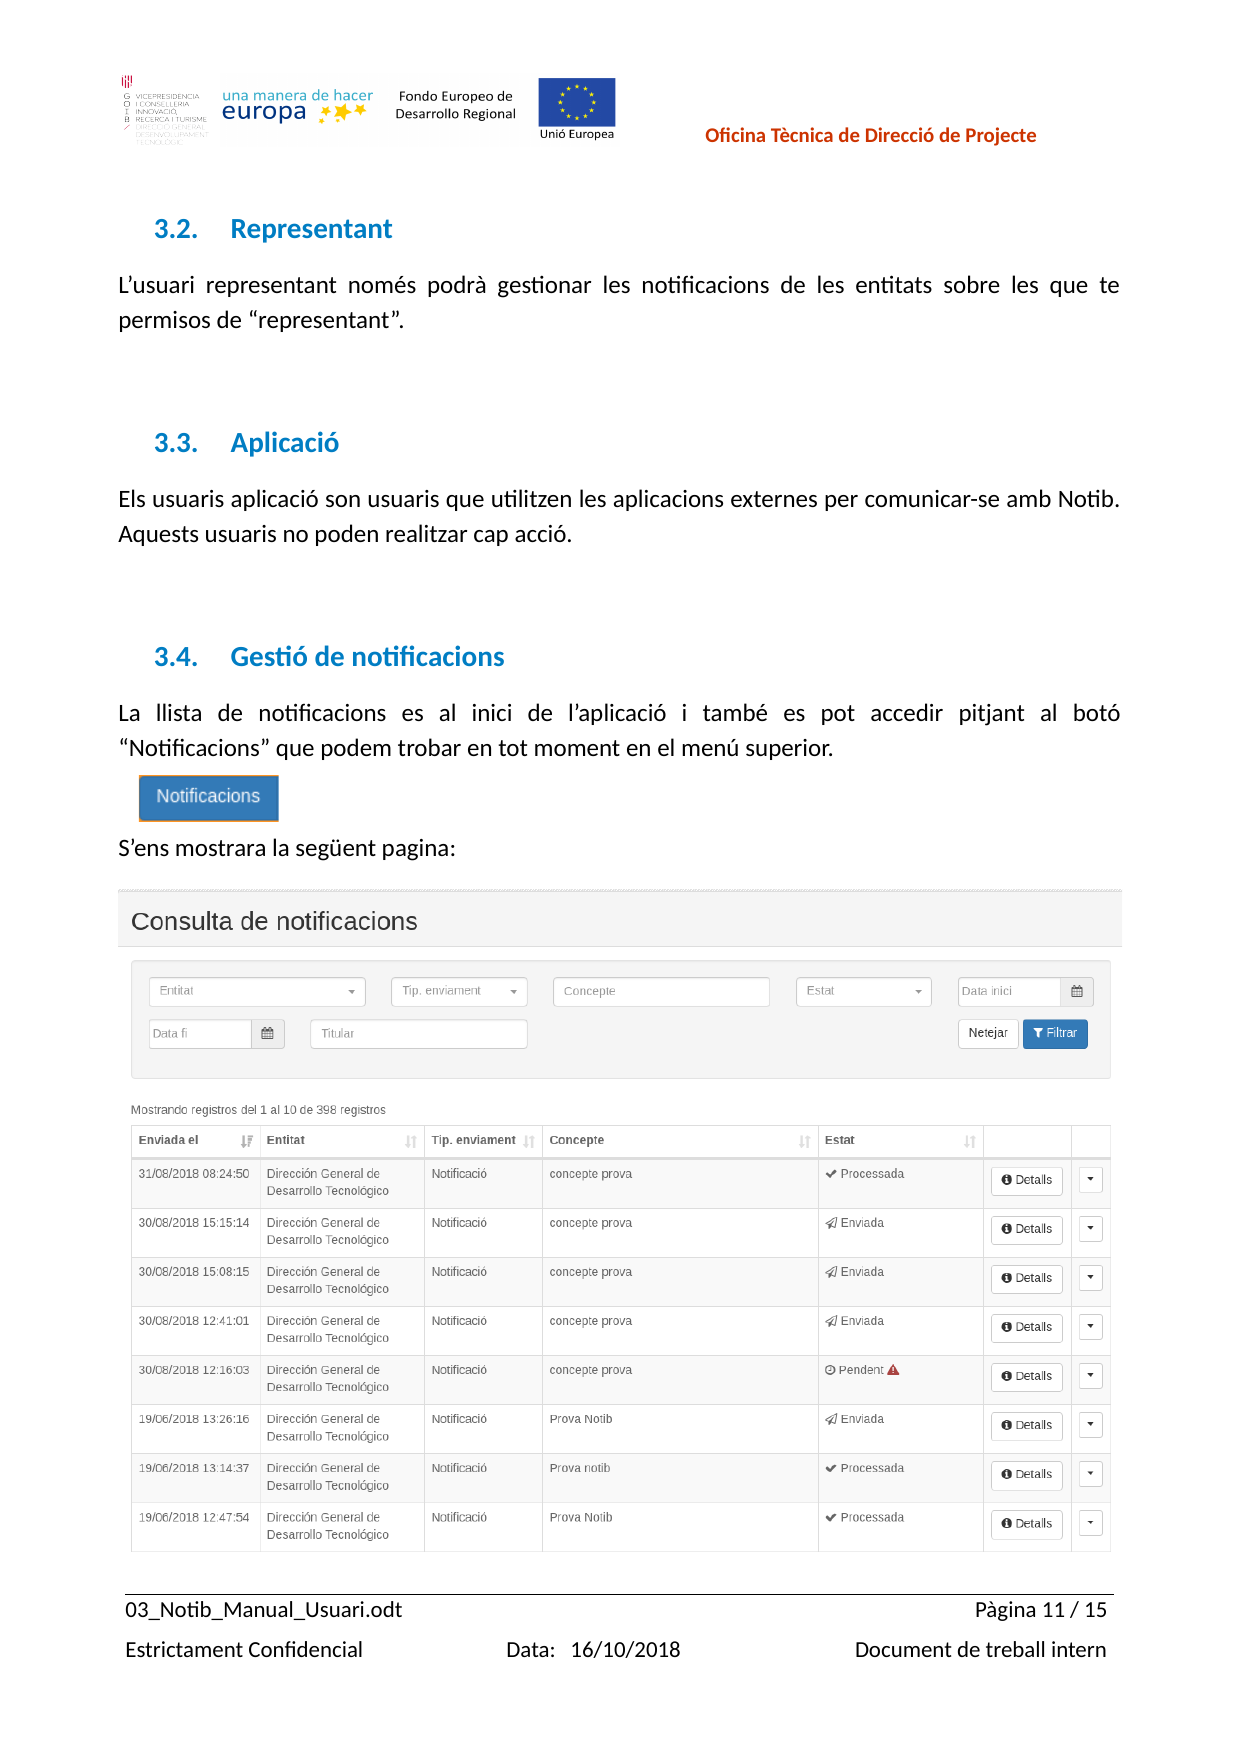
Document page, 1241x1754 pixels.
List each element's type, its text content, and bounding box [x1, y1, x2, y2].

picture [138, 775, 279, 822]
subtitle Gestió de notificacions [153, 638, 1122, 674]
text S’ens mostrara la següent pagina: [118, 832, 1122, 862]
subtitle Aplicació [153, 424, 1122, 460]
text La llista de notificacions es al inici de l’aplicació i també es pot accedir pitjant al botó “Notificacions” que podem trobar en tot moment en el menú superior. [118, 697, 1122, 763]
picture [118, 73, 213, 147]
picture [219, 73, 621, 147]
picture [118, 889, 1123, 1552]
text Els usuaris aplicació son usuaris que utilitzen les aplicacions externes per comunicar-se amb Notib. Aquests usuaris no poden realitzar cap acció. [118, 483, 1122, 549]
subtitle Representant [153, 210, 1122, 246]
text L’usuari representant només podrà gestionar les notificacions de les entitats sobre les que te permisos de “representant”. [118, 269, 1122, 335]
